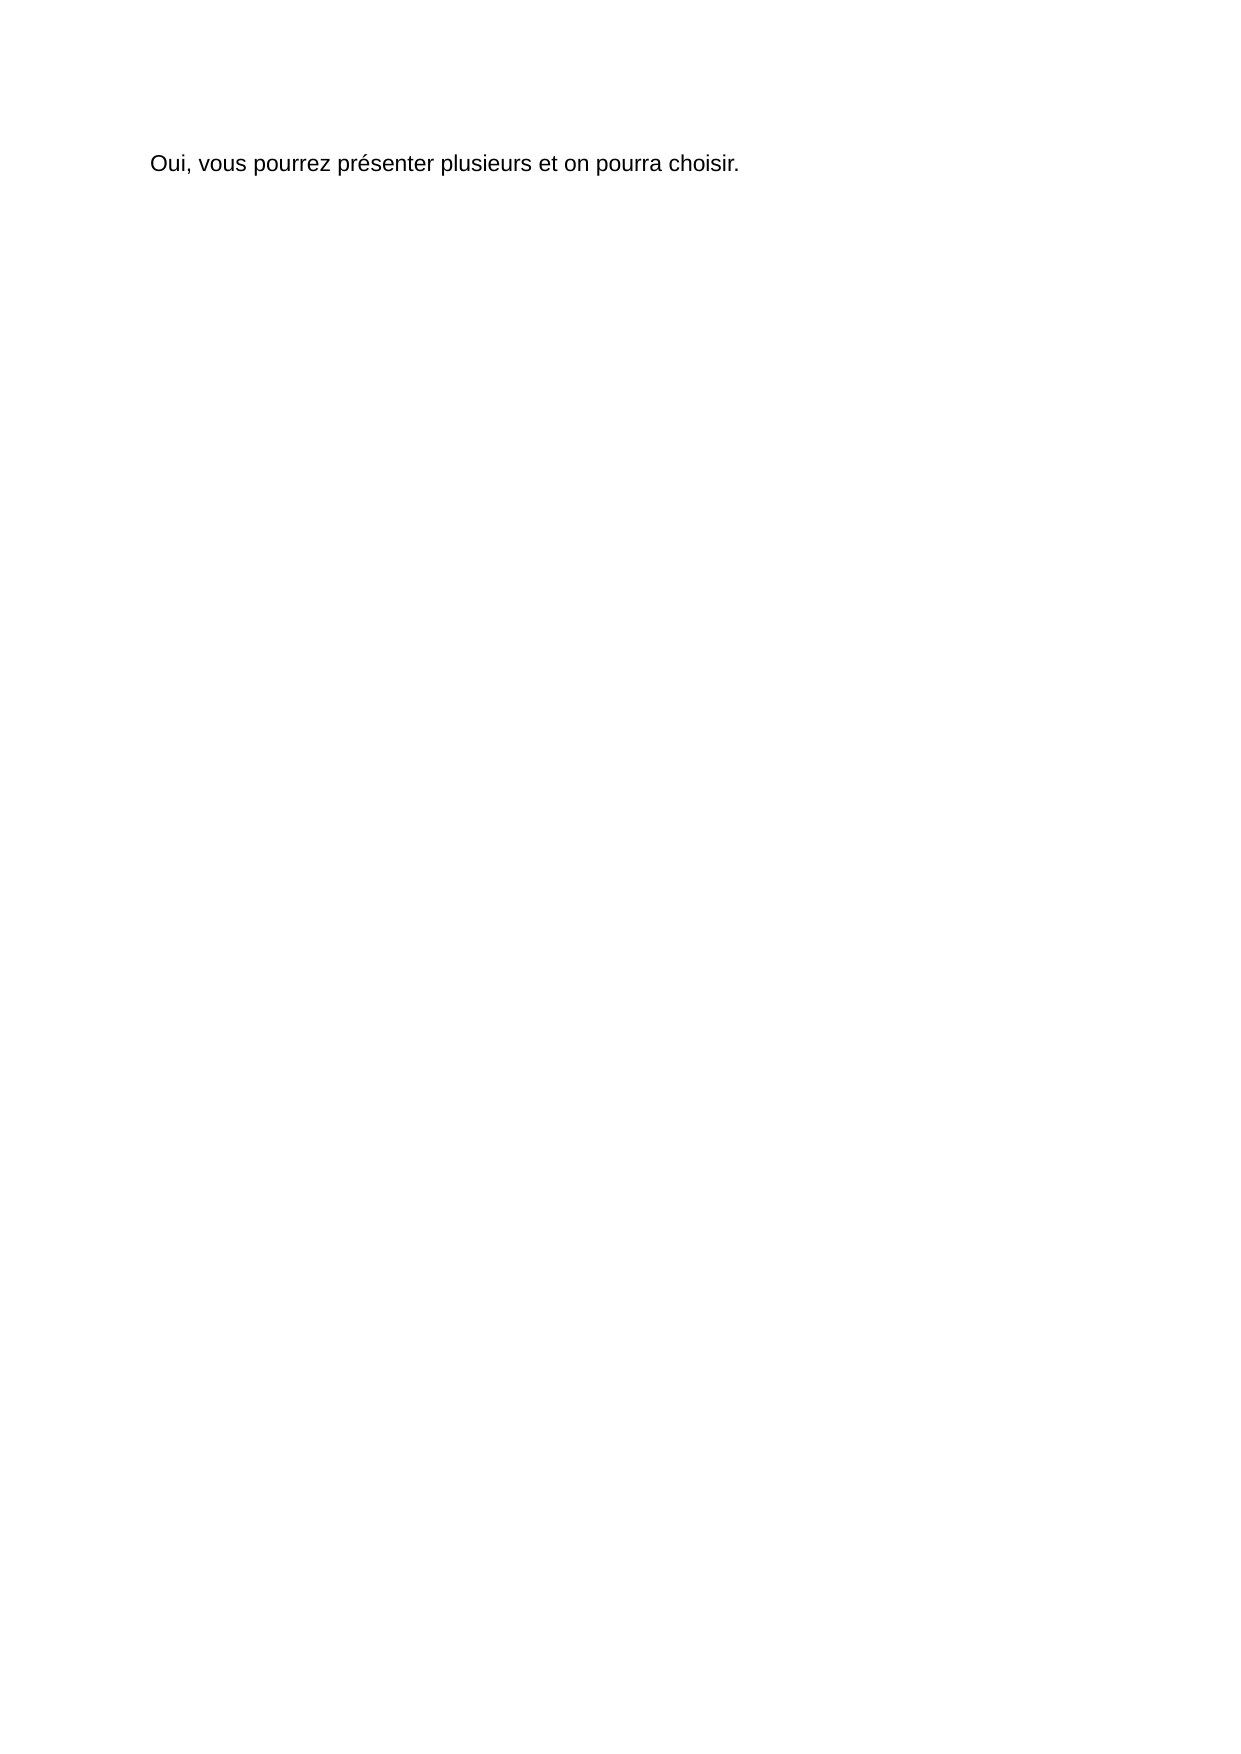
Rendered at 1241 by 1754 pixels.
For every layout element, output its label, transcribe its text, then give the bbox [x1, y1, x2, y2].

text Oui, vous pourrez présenter plusieurs et on pourra choisir. [150, 150, 1090, 176]
